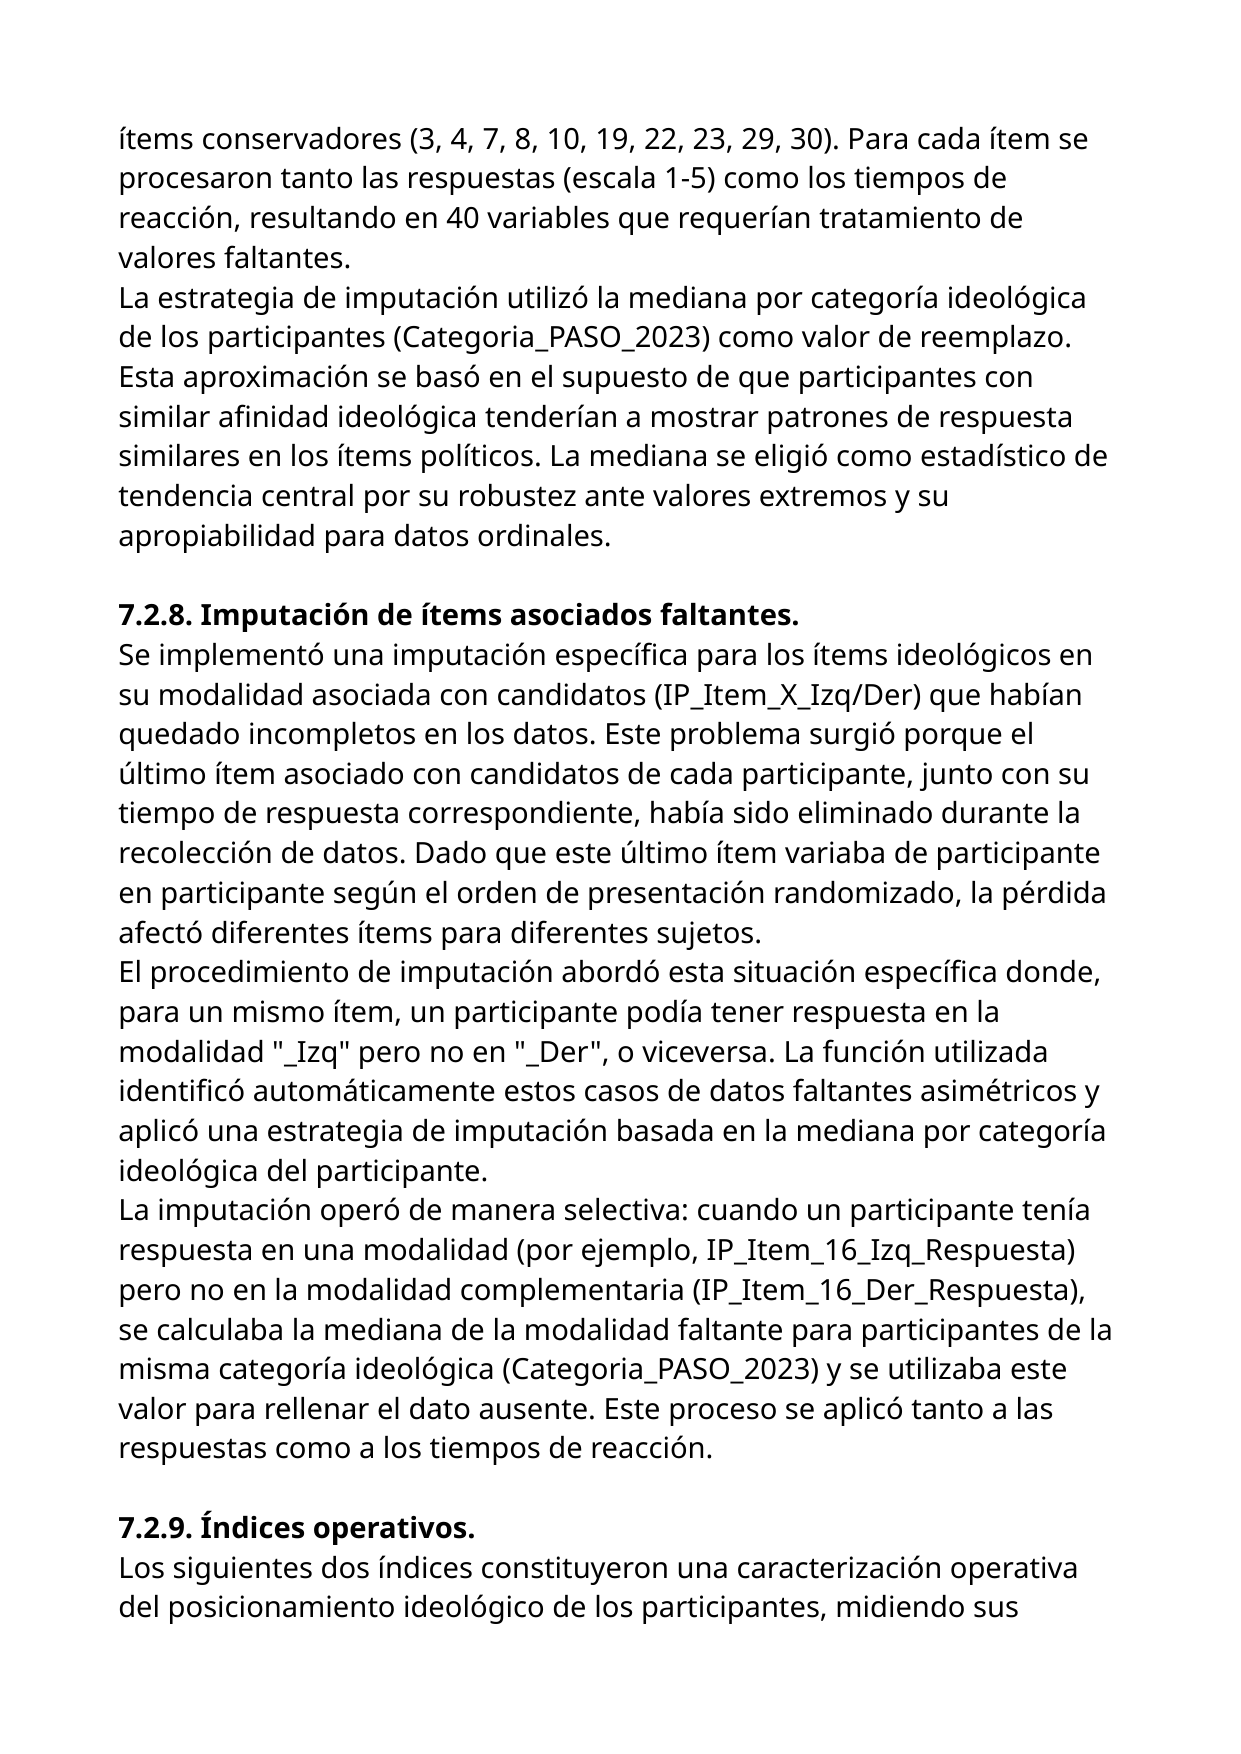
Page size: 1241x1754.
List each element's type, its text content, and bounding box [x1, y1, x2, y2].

text Los siguientes dos índices constituyeron una caracterización operativa del posicionamiento ideológico de los participantes, midiendo sus [118, 1547, 1122, 1626]
text La imputación operó de manera selectiva: cuando un participante tenía respuesta en una modalidad (por ejemplo, IP_Item_16_Izq_Respuesta) pero no en la modalidad complementaria (IP_Item_16_Der_Respuesta), se calculaba la mediana de la modalidad faltante para participantes de la misma categoría ideológica (Categoria_PASO_2023) y se utilizaba este valor para rellenar el dato ausente. Este proceso se aplicó tanto a las respuestas como a los tiempos de reacción. [118, 1190, 1122, 1467]
text 7.2.8. Imputación de ítems asociados faltantes. Se implementó una imputación específica para los ítems ideológicos en su modalidad asociada con candidatos (IP_Item_X_Izq/Der) que habían quedado incompletos en los datos. Este problema surgió porque el último ítem asociado con candidatos de cada participante, junto con su tiempo de respuesta correspondiente, había sido eliminado durante la recolección de datos. Dado que este último ítem variaba de participante en participante según el orden de presentación randomizado, la pérdida afectó diferentes ítems para diferentes sujetos. [118, 594, 1122, 952]
text ítems conservadores (3, 4, 7, 8, 10, 19, 22, 23, 29, 30). Para cada ítem se procesaron tanto las respuestas (escala 1-5) como los tiempos de reacción, resultando en 40 variables que requerían tratamiento de valores faltantes. [118, 118, 1122, 277]
text 7.2.9. Índices operativos. [118, 1507, 1122, 1547]
text El procedimiento de imputación abordó esta situación específica donde, para un mismo ítem, un participante podía tener respuesta en la modalidad "_Izq" pero no en "_Der", o viceversa. La función utilizada identificó automáticamente estos casos de datos faltantes asimétricos y aplicó una estrategia de imputación basada en la mediana por categoría ideológica del participante. [118, 952, 1122, 1190]
text La estrategia de imputación utilizó la mediana por categoría ideológica de los participantes (Categoria_PASO_2023) como valor de reemplazo. Esta aproximación se basó en el supuesto de que participantes con similar afinidad ideológica tenderían a mostrar patrones de respuesta similares en los ítems políticos. La mediana se eligió como estadístico de tendencia central por su robustez ante valores extremos y su apropiabilidad para datos ordinales. [118, 277, 1122, 555]
